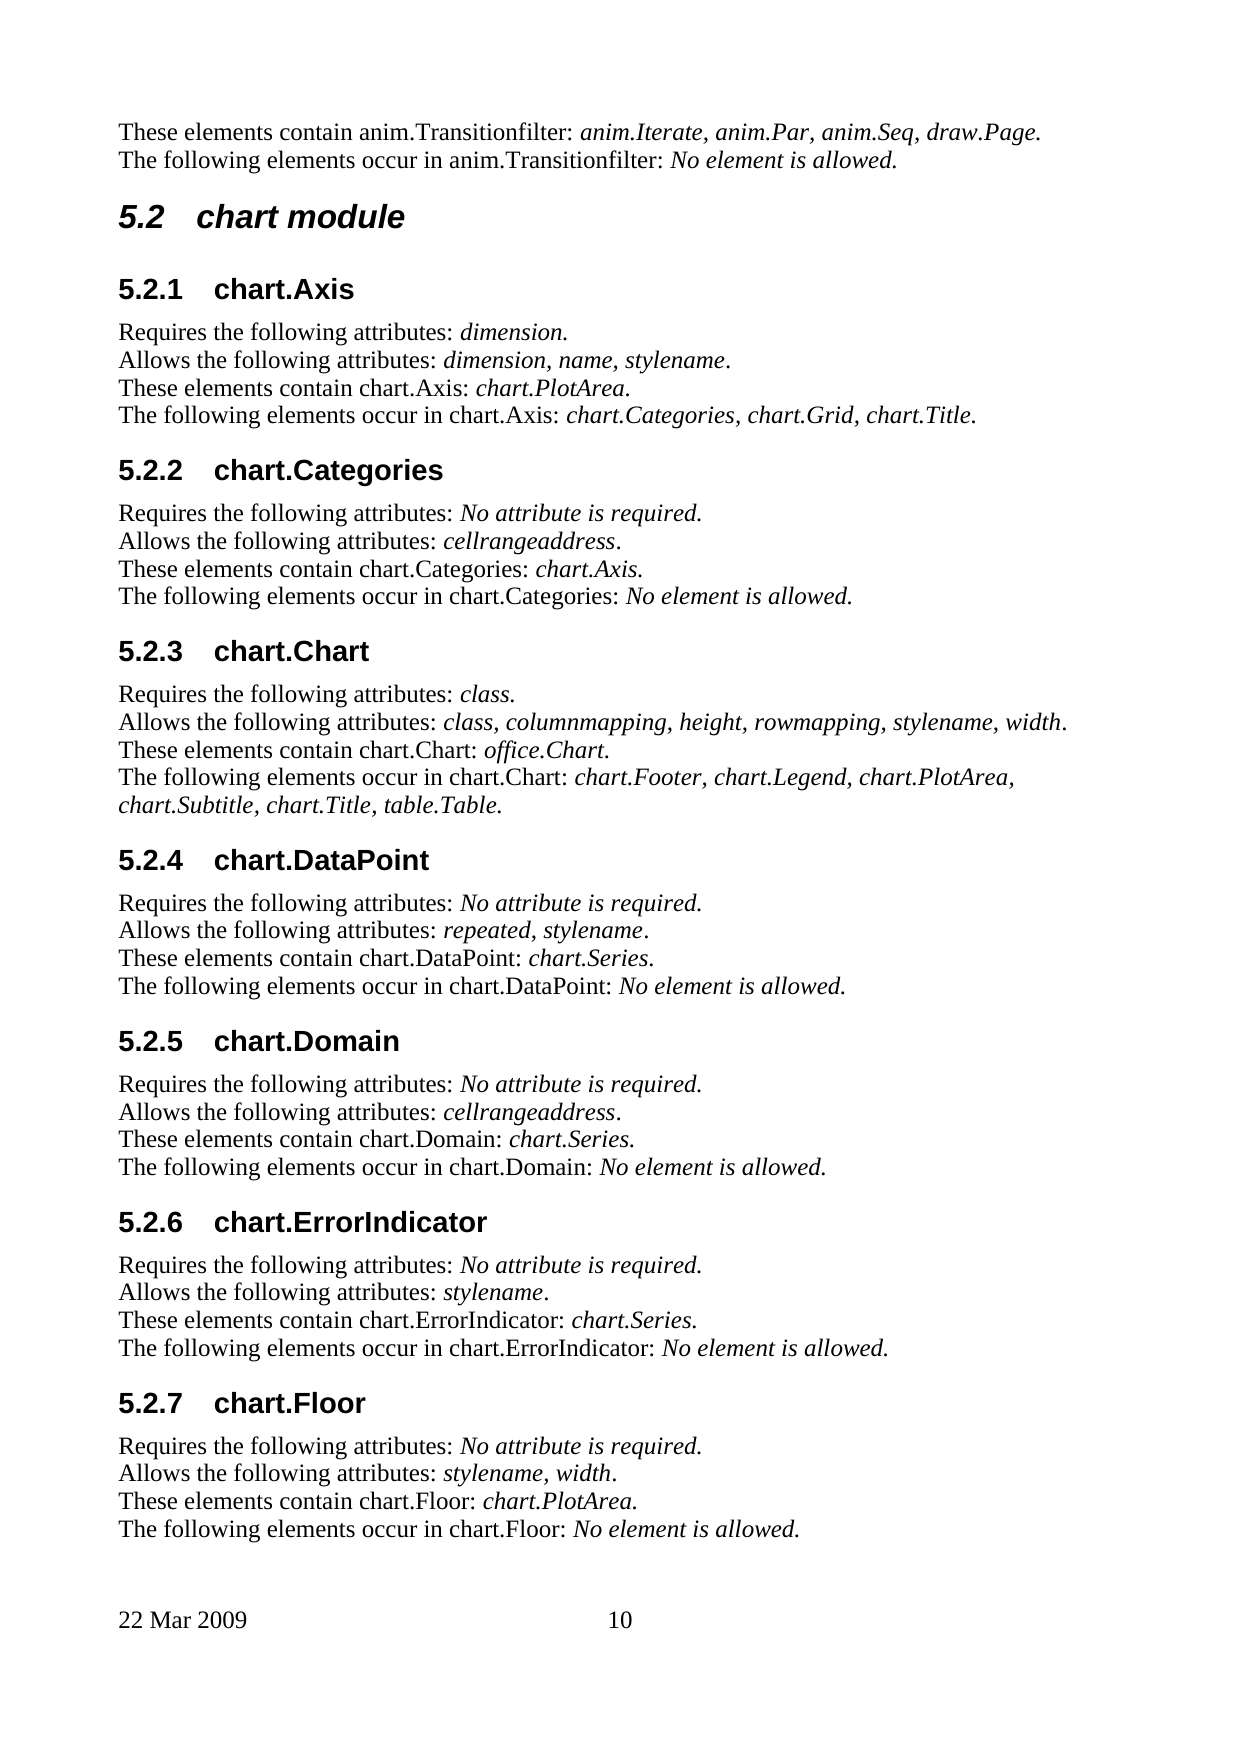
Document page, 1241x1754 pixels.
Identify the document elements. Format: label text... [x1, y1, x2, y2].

text Allows the following attributes: dimension, name, stylename. [118, 346, 1122, 374]
subtitle chart.Domain [118, 1025, 1122, 1057]
text The following elements occur in anim.Transitionfilter: No element is allowed. [118, 146, 1122, 173]
subtitle chart.Categories [118, 454, 1122, 487]
text Allows the following attributes: class, columnmapping, height, rowmapping, stylename, width. [118, 708, 1122, 736]
text The following elements occur in chart.ErrorIndicator: No element is allowed. [118, 1334, 1122, 1362]
text These elements contain chart.Axis: chart.PlotArea. [118, 374, 1122, 402]
text These elements contain anim.Transitionfilter: anim.Iterate, anim.Par, anim.Seq, draw.Page. [118, 118, 1122, 146]
text The following elements occur in chart.Categories: No element is allowed. [118, 582, 1122, 610]
text Allows the following attributes: repeated, stylename. [118, 917, 1122, 944]
text Requires the following attributes: No attribute is required. [118, 1251, 1122, 1278]
text The following elements occur in chart.Floor: No element is allowed. [118, 1515, 1122, 1543]
text These elements contain chart.Categories: chart.Axis. [118, 555, 1122, 582]
text Allows the following attributes: stylename, width. [118, 1459, 1122, 1487]
text Requires the following attributes: class. [118, 680, 1122, 708]
text Requires the following attributes: dimension. [118, 318, 1122, 346]
text The following elements occur in chart.Axis: chart.Categories, chart.Grid, chart.Title. [118, 402, 1122, 429]
text Requires the following attributes: No attribute is required. [118, 1070, 1122, 1098]
text These elements contain chart.DataPoint: chart.Series. [118, 944, 1122, 972]
text These elements contain chart.Domain: chart.Series. [118, 1125, 1122, 1153]
subtitle chart.Axis [118, 273, 1122, 306]
subtitle chart module [118, 198, 1122, 236]
text Allows the following attributes: cellrangeaddress. [118, 527, 1122, 555]
text These elements contain chart.Floor: chart.PlotArea. [118, 1487, 1122, 1515]
subtitle chart.Chart [118, 635, 1122, 668]
text Allows the following attributes: stylename. [118, 1278, 1122, 1306]
subtitle chart.ErrorIndicator [118, 1206, 1122, 1238]
text The following elements occur in chart.Chart: chart.Footer, chart.Legend, chart.PlotArea, chart.Subtitle, chart.Title, table.Table. [118, 763, 1122, 819]
text These elements contain chart.Chart: office.Chart. [118, 736, 1122, 763]
subtitle chart.DataPoint [118, 844, 1122, 876]
text These elements contain chart.ErrorIndicator: chart.Series. [118, 1306, 1122, 1334]
text Requires the following attributes: No attribute is required. [118, 889, 1122, 917]
text Requires the following attributes: No attribute is required. [118, 1432, 1122, 1459]
text Requires the following attributes: No attribute is required. [118, 499, 1122, 527]
subtitle chart.Floor [118, 1387, 1122, 1419]
text The following elements occur in chart.Domain: No element is allowed. [118, 1153, 1122, 1181]
text The following elements occur in chart.DataPoint: No element is allowed. [118, 972, 1122, 1000]
text Allows the following attributes: cellrangeaddress. [118, 1098, 1122, 1125]
